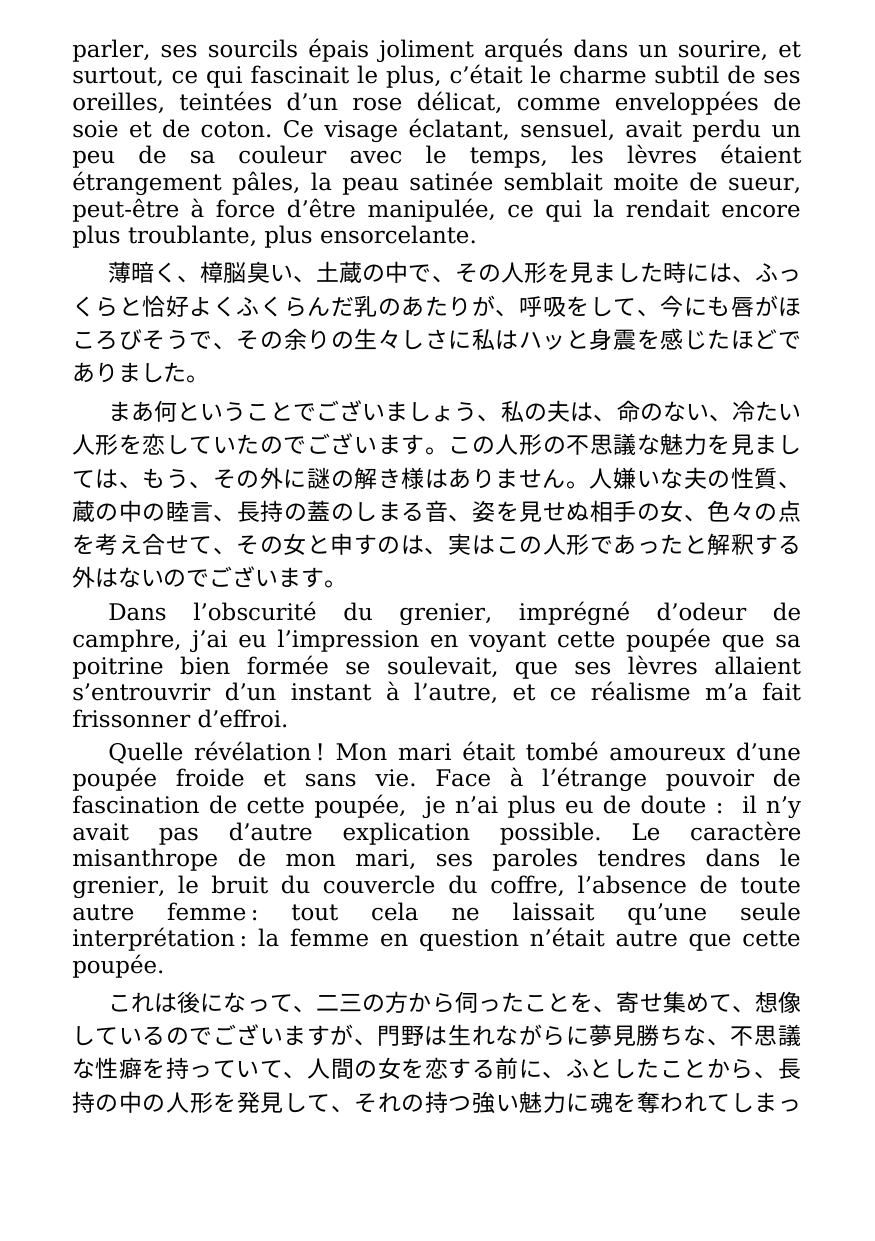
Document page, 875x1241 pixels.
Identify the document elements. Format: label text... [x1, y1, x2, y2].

text 薄暗く、樟脳臭い、土蔵の中で、その人形を見ました時には、ふっくらと恰好よくふくらんだ乳のあたりが、呼吸をして、今にも唇がほころびそうで、その余りの生々しさに私はハッと身震を感じたほどでありました。 [72, 255, 802, 388]
text これは後になって、二三の方から伺ったことを、寄せ集めて、想像しているのでございますが、門野は生れながらに夢見勝ちな、不思議な性癖を持っていて、人間の女を恋する前に、ふとしたことから、長持の中の人形を発見して、それの持つ強い魅力に魂を奪われてしまっ [72, 985, 802, 1118]
text parler, ses sourcils épais joliment arqués dans un sourire, et surtout, ce qui fascinait le plus, c’était le charme subtil de ses oreilles, teintées d’un rose délicat, comme enveloppées de soie et de coton. Ce visage éclatant, sensuel, avait perdu un peu de sa couleur avec le temps, les lèvres étaient étrangement pâles, la peau satinée semblait moite de sueur, peut-être à force d’être manipulée, ce qui la rendait encore plus troublante, plus ensorcelante. [72, 36, 802, 249]
text まあ何ということでございましょう、私の夫は、命のない、冷たい人形を恋していたのでございます。この人形の不思議な魅力を見ましては、もう、その外に謎の解き様はありません。人嫌いな夫の性質、蔵の中の睦言、長持の蓋のしまる音、姿を見せぬ相手の女、色々の点を考え合せて、その女と申すのは、実はこの人形であったと解釈する外はないのでございます。 [72, 394, 802, 593]
text Dans l’obscurité du grenier, imprégné d’odeur de camphre, j’ai eu l’impression en voyant cette poupée que sa poitrine bien formée se soulevait, que ses lèvres allaient s’entrouvrir d’un instant à l’autre, et ce réalisme m’a fait frissonner d’effroi. [72, 599, 802, 733]
text Quelle révélation ! Mon mari était tombé amoureux d’une poupée froide et sans vie. Face à l’étrange pouvoir de fascination de cette poupée, je n’ai plus eu de doute : il n’y avait pas d’autre explication possible. Le caractère misanthrope de mon mari, ses paroles tendres dans le grenier, le bruit du couvercle du coffre, l’absence de toute autre femme : tout cela ne laissait qu’une seule interprétation : la femme en question n’était autre que cette poupée. [72, 739, 802, 979]
